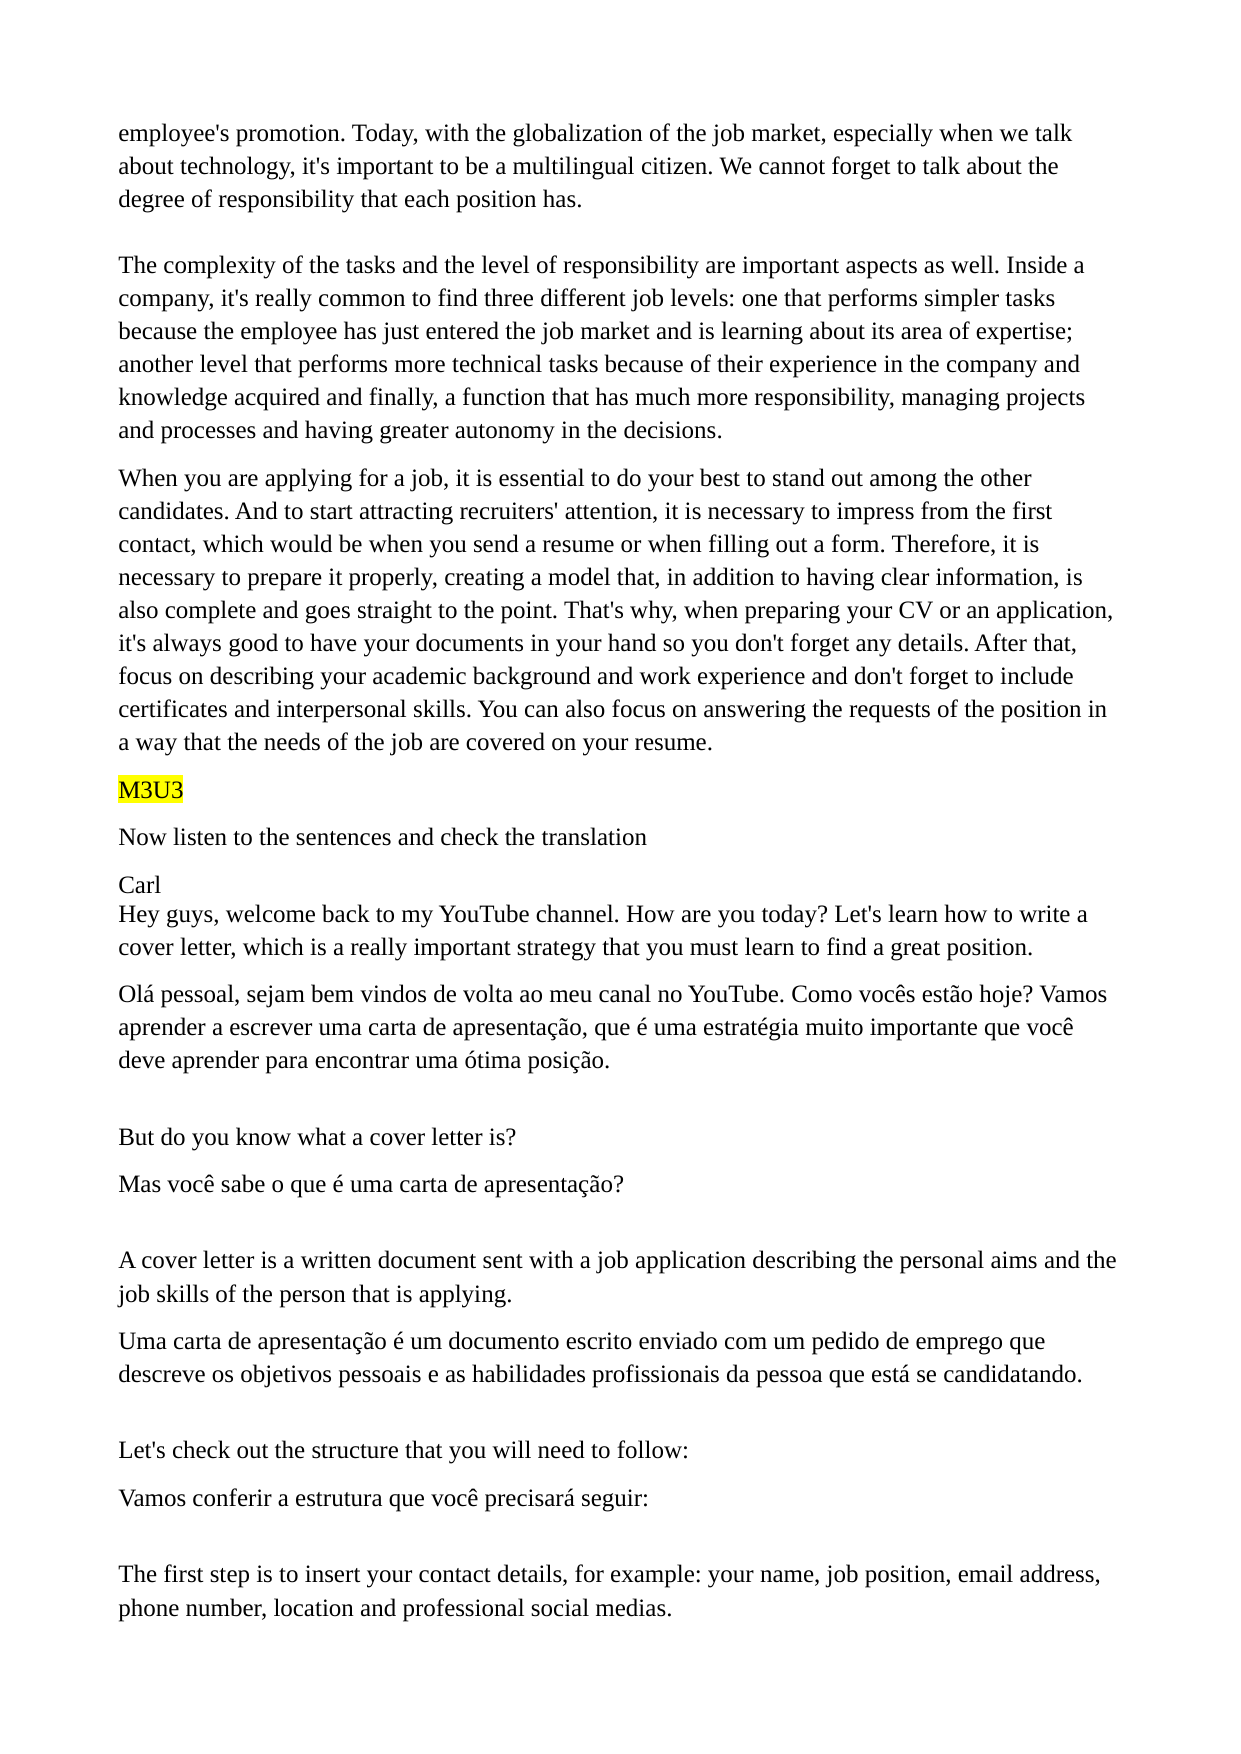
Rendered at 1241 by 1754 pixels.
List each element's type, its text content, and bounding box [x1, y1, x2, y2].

text Vamos conferir a estrutura que você precisará seguir: [118, 1483, 1122, 1512]
text Mas você sabe o que é uma carta de apresentação? [118, 1169, 1122, 1198]
text But do you know what a cover letter is? [118, 1122, 1122, 1150]
text Now listen to the sentences and check the translation [118, 822, 1122, 851]
text When you are applying for a job, it is essential to do your best to stand out among the other candidates. And to start attracting recruiters' attention, it is necessary to impress from the first contact, which would be when you send a resume or when filling out a form. Therefore, it is necessary to prepare it properly, creating a model that, in addition to having clear information, is also complete and goes straight to the point. That's why, when preparing your CV or an application, it's always good to have your documents in your hand so you don't forget any details. After that, focus on describing your academic background and work experience and don't forget to include certificates and interpersonal skills. You can also focus on answering the requests of the position in a way that the needs of the job are covered on your resume. [118, 463, 1122, 756]
text Carl [118, 870, 1122, 899]
text employee's promotion. Today, with the globalization of the job market, especially when we talk about technology, it's important to be a multilingual citizen. We cannot forget to talk about the degree of responsibility that each position has. The complexity of the tasks and the level of responsibility are important aspects as well. Inside a company, it's really common to find three different job levels: one that performs simpler tasks because the employee has just entered the job market and is learning about its area of expertise; another level that performs more technical tasks because of their experience in the company and knowledge acquired and finally, a function that has much more responsibility, managing projects and processes and having greater autonomy in the decisions. [118, 118, 1122, 444]
text Hey guys, welcome back to my YouTube channel. How are you today? Let's learn how to write a cover letter, which is a really important strategy that you must learn to find a great position. [118, 899, 1122, 960]
text Let's check out the structure that you will need to follow: [118, 1436, 1122, 1464]
text The first step is to insert your contact details, for example: your name, job position, email address, phone number, location and professional social medias. [118, 1559, 1122, 1621]
text Uma carta de apresentação é um documento escrito enviado com um pedido de emprego que descreve os objetivos pessoais e as habilidades profissionais da pessoa que está se candidatando. [118, 1326, 1122, 1388]
text M3U3 [118, 775, 1122, 803]
text Olá pessoal, sejam bem vindos de volta ao meu canal no YouTube. Como vocês estão hoje? Vamos aprender a escrever uma carta de apresentação, que é uma estratégia muito importante que você deve aprender para encontrar uma ótima posição. [118, 979, 1122, 1074]
text A cover letter is a written document sent with a job application describing the personal aims and the job skills of the person that is applying. [118, 1246, 1122, 1307]
